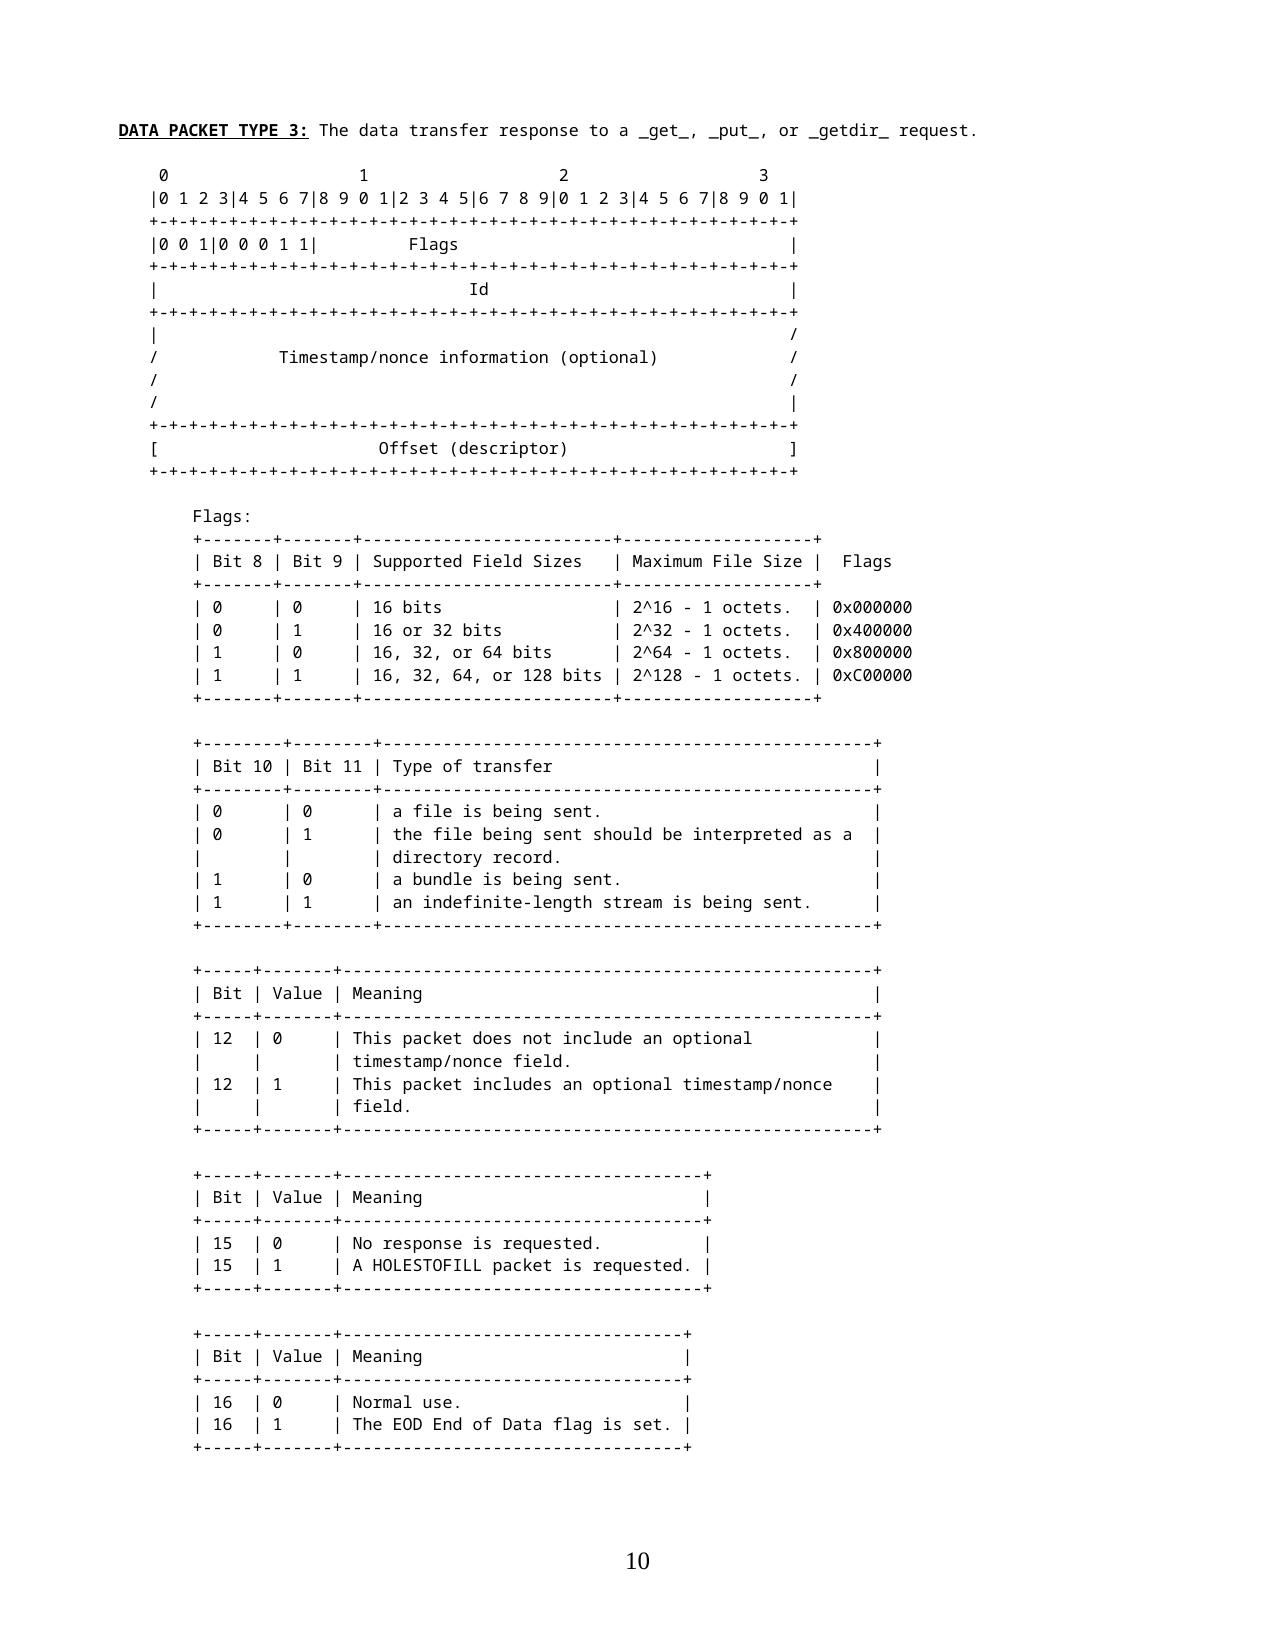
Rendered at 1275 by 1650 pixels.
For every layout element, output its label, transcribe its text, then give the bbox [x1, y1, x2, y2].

text +-----+-------+----------------------------------+ [192, 1436, 1156, 1458]
text | Bit | Value | Meaning | [192, 1345, 1156, 1367]
text | 1 | 0 | a bundle is being sent. | [192, 868, 1156, 891]
text | 15 | 0 | No response is requested. | [192, 1231, 1156, 1254]
text +--------+--------+-------------------------------------------------+ [192, 732, 1156, 754]
text | 1 | 1 | 16, 32, 64, or 128 bits | 2^128 - 1 octets. | 0xC00000 [118, 663, 1156, 686]
text | 12 | 1 | This packet includes an optional timestamp/nonce | [192, 1072, 1156, 1095]
text DATA PACKET TYPE 3: The data transfer response to a _get_, _put_, or _getdir_ request. [118, 118, 1156, 141]
text / | [118, 391, 1156, 414]
text | 12 | 0 | This packet does not include an optional | [192, 1027, 1156, 1049]
text | Bit 8 | Bit 9 | Supported Field Sizes | Maximum File Size | Flags [118, 550, 1156, 573]
text +--------+--------+-------------------------------------------------+ [192, 913, 1156, 936]
text +-+-+-+-+-+-+-+-+-+-+-+-+-+-+-+-+-+-+-+-+-+-+-+-+-+-+-+-+-+-+-+-+ [118, 209, 1156, 232]
text +-+-+-+-+-+-+-+-+-+-+-+-+-+-+-+-+-+-+-+-+-+-+-+-+-+-+-+-+-+-+-+-+ [118, 255, 1156, 277]
text Flags: [118, 504, 1156, 527]
text | 1 | 1 | an indefinite-length stream is being sent. | [192, 891, 1156, 913]
text | 15 | 1 | A HOLESTOFILL packet is requested. | [192, 1254, 1156, 1277]
text +-----+-------+-----------------------------------------------------+ [192, 1004, 1156, 1027]
text | Bit 10 | Bit 11 | Type of transfer | [192, 754, 1156, 777]
text | 0 | 1 | 16 or 32 bits | 2^32 - 1 octets. | 0x400000 [118, 618, 1156, 641]
text +-----+-------+----------------------------------+ [192, 1322, 1156, 1345]
text / Timestamp/nonce information (optional) / [118, 346, 1156, 368]
text +-----+-------+------------------------------------+ [192, 1208, 1156, 1231]
text | Id | [118, 277, 1156, 300]
text | 0 | 0 | 16 bits | 2^16 - 1 octets. | 0x000000 [118, 595, 1156, 618]
text +-+-+-+-+-+-+-+-+-+-+-+-+-+-+-+-+-+-+-+-+-+-+-+-+-+-+-+-+-+-+-+-+ [118, 459, 1156, 482]
text +-----+-------+-----------------------------------------------------+ [192, 959, 1156, 981]
text +-+-+-+-+-+-+-+-+-+-+-+-+-+-+-+-+-+-+-+-+-+-+-+-+-+-+-+-+-+-+-+-+ [118, 300, 1156, 323]
text +-----+-------+-----------------------------------------------------+ [192, 1118, 1156, 1140]
text |0 0 1|0 0 0 1 1| Flags | [118, 232, 1156, 255]
text | 0 | 1 | the file being sent should be interpreted as a | [192, 822, 1156, 845]
text +-------+-------+-------------------------+-------------------+ [118, 573, 1156, 595]
text | Bit | Value | Meaning | [192, 1186, 1156, 1208]
text +-----+-------+------------------------------------+ [192, 1163, 1156, 1186]
text | | | field. | [192, 1095, 1156, 1118]
text | 16 | 0 | Normal use. | [192, 1390, 1156, 1413]
text | 16 | 1 | The EOD End of Data flag is set. | [192, 1413, 1156, 1436]
text | Bit | Value | Meaning | [192, 981, 1156, 1004]
text / / [118, 368, 1156, 391]
text | | | timestamp/nonce field. | [192, 1049, 1156, 1072]
text |0 1 2 3|4 5 6 7|8 9 0 1|2 3 4 5|6 7 8 9|0 1 2 3|4 5 6 7|8 9 0 1| [118, 187, 1156, 209]
text +-------+-------+-------------------------+-------------------+ [118, 527, 1156, 550]
text | / [118, 323, 1156, 346]
text [ Offset (descriptor) ] [118, 436, 1156, 459]
text +-----+-------+------------------------------------+ [192, 1277, 1156, 1299]
text +-+-+-+-+-+-+-+-+-+-+-+-+-+-+-+-+-+-+-+-+-+-+-+-+-+-+-+-+-+-+-+-+ [118, 414, 1156, 436]
text +-----+-------+----------------------------------+ [192, 1367, 1156, 1390]
text +--------+--------+-------------------------------------------------+ [192, 777, 1156, 800]
text +-------+-------+-------------------------+-------------------+ [118, 686, 1156, 709]
text | 1 | 0 | 16, 32, or 64 bits | 2^64 - 1 octets. | 0x800000 [118, 641, 1156, 663]
text | 0 | 0 | a file is being sent. | [192, 800, 1156, 822]
text | | | directory record. | [192, 845, 1156, 868]
text 0 1 2 3 [118, 164, 1156, 187]
